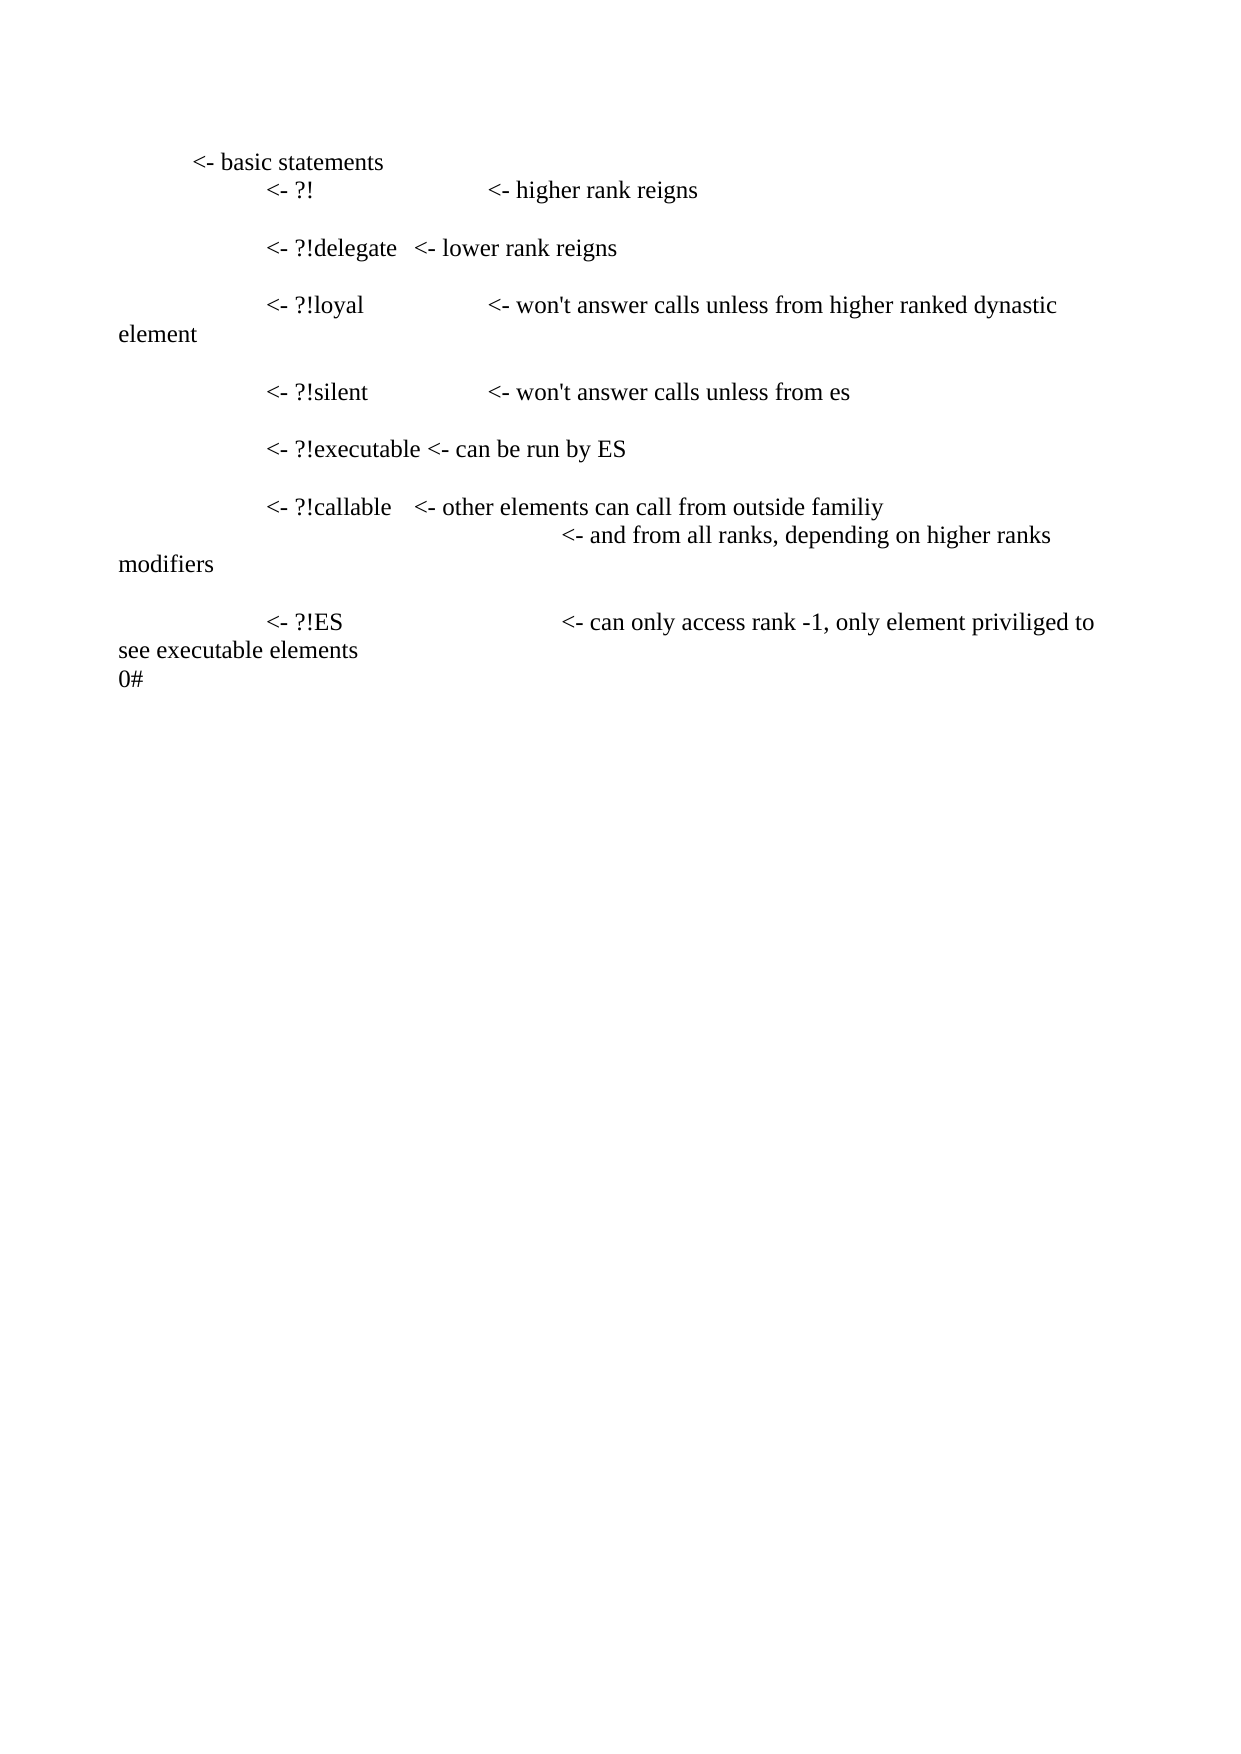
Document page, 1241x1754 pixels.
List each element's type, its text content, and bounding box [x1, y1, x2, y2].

text 0# [118, 664, 1122, 693]
text <- basic statements [118, 147, 1122, 176]
text <- and from all ranks, depending on higher ranks modifiers [118, 521, 1122, 578]
text <- ?!ES <- can only access rank -1, only element priviliged to see executable elements [118, 607, 1122, 664]
text <- ?!silent <- won't answer calls unless from es [118, 377, 1122, 406]
text <- ?!delegate <- lower rank reigns [118, 233, 1122, 262]
text <- ?!loyal <- won't answer calls unless from higher ranked dynastic element [118, 291, 1122, 348]
text <- ?!callable <- other elements can call from outside familiy [118, 492, 1122, 521]
text <- ?!executable <- can be run by ES [118, 434, 1122, 463]
text <- ?! <- higher rank reigns [118, 176, 1122, 204]
